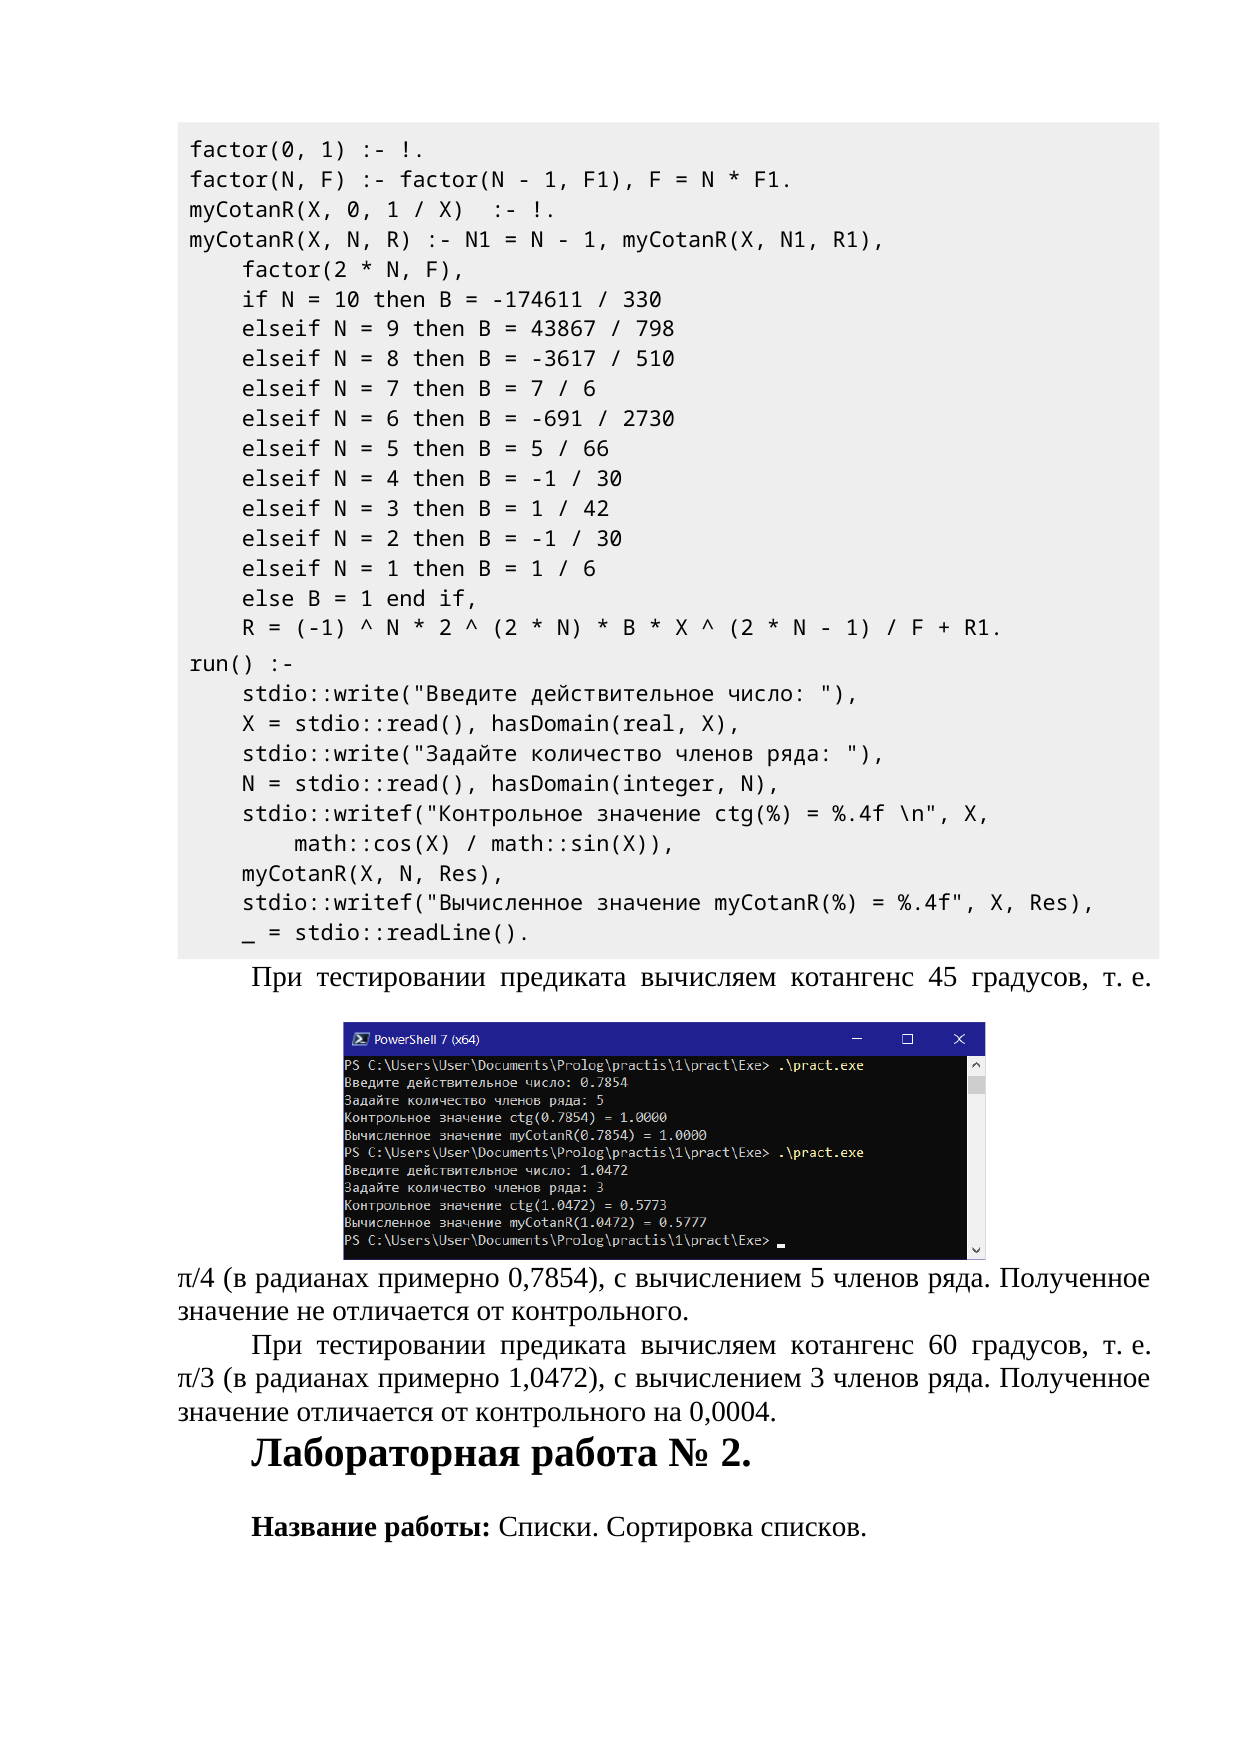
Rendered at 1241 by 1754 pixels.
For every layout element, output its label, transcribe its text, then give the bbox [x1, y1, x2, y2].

text При тестировании предиката вычисляем котангенс 45 градусов, т. е. π/4 (в радианах примерно 0,7854), с вычислением 5 членов ряда. Полученное значение не отличается от контрольного. [177, 960, 1152, 1327]
text [177, 118, 1152, 122]
text Название работы: Списки. Сортировка списков. [177, 1509, 1152, 1543]
text Лабораторная работа № 2. [177, 1428, 1152, 1476]
text При тестировании предиката вычисляем котангенс 60 градусов, т. е. π/3 (в радианах примерно 1,0472), с вычислением 3 членов ряда. Полученное значение отличается от контрольного на 0,0004. [177, 1327, 1152, 1428]
picture [343, 1022, 986, 1260]
